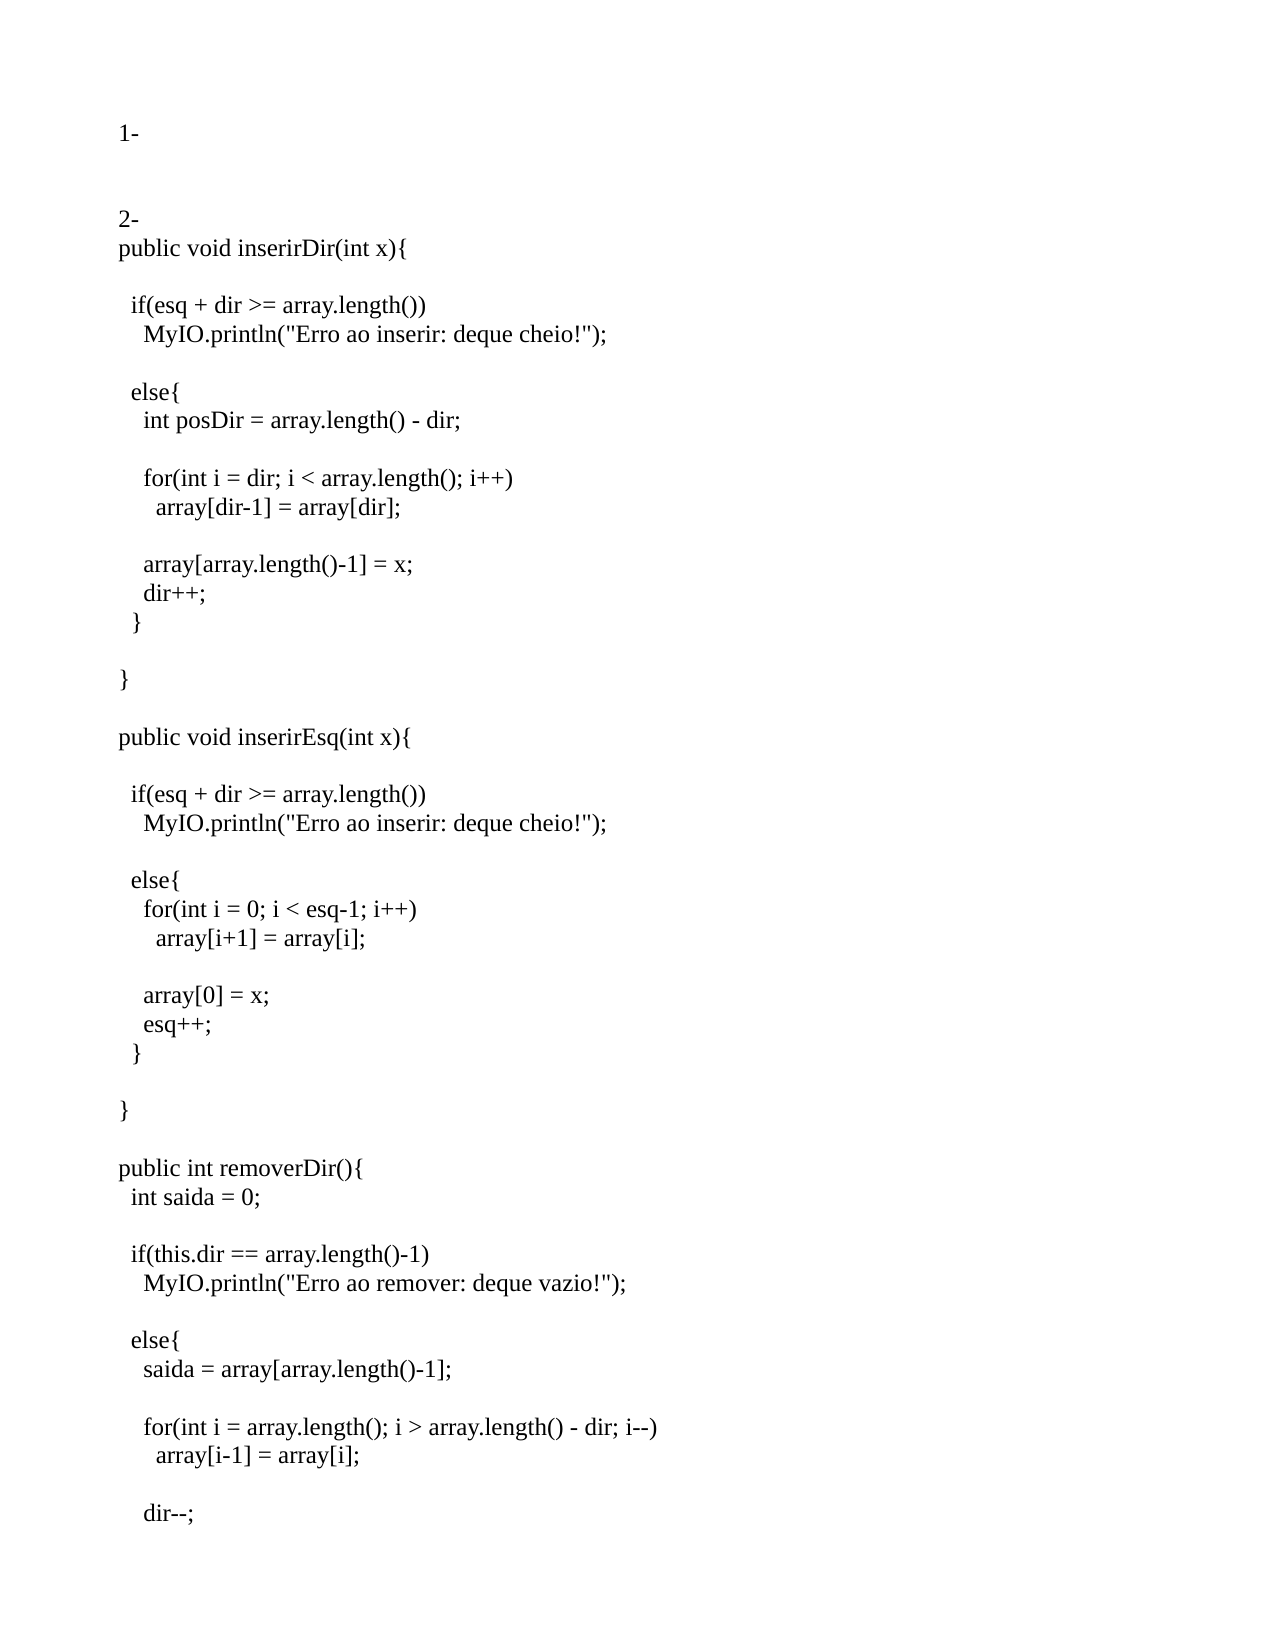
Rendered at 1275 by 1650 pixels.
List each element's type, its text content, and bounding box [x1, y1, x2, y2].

text array[i-1] = array[i]; [118, 1441, 1157, 1469]
text array[i+1] = array[i]; [118, 923, 1157, 952]
text array[array.length()-1] = x; [118, 549, 1157, 578]
text saida = array[array.length()-1]; [118, 1354, 1157, 1383]
text MyIO.println("Erro ao inserir: deque cheio!"); [118, 808, 1157, 837]
text public int removerDir(){ [118, 1153, 1157, 1182]
text for(int i = dir; i < array.length(); i++) [118, 463, 1157, 492]
text } [118, 607, 1157, 636]
text dir++; [118, 578, 1157, 607]
text else{ [118, 866, 1157, 894]
text } [118, 664, 1157, 693]
text int saida = 0; [118, 1182, 1157, 1211]
text array[dir-1] = array[dir]; [118, 492, 1157, 521]
text } [118, 1096, 1157, 1124]
text 2- [118, 204, 1157, 233]
text for(int i = 0; i < esq-1; i++) [118, 894, 1157, 923]
text int posDir = array.length() - dir; [118, 406, 1157, 434]
text if(esq + dir >= array.length()) [118, 291, 1157, 319]
text 1- [118, 118, 1157, 147]
text public void inserirDir(int x){ [118, 233, 1157, 262]
text if(this.dir == array.length()-1) [118, 1239, 1157, 1268]
text public void inserirEsq(int x){ [118, 722, 1157, 751]
text esq++; [118, 1009, 1157, 1038]
text else{ [118, 1326, 1157, 1354]
text MyIO.println("Erro ao remover: deque vazio!"); [118, 1268, 1157, 1297]
text dir--; [118, 1498, 1157, 1527]
text } [118, 1038, 1157, 1067]
text MyIO.println("Erro ao inserir: deque cheio!"); [118, 319, 1157, 348]
text else{ [118, 377, 1157, 406]
text array[0] = x; [118, 981, 1157, 1009]
text for(int i = array.length(); i > array.length() - dir; i--) [118, 1412, 1157, 1441]
text if(esq + dir >= array.length()) [118, 779, 1157, 808]
